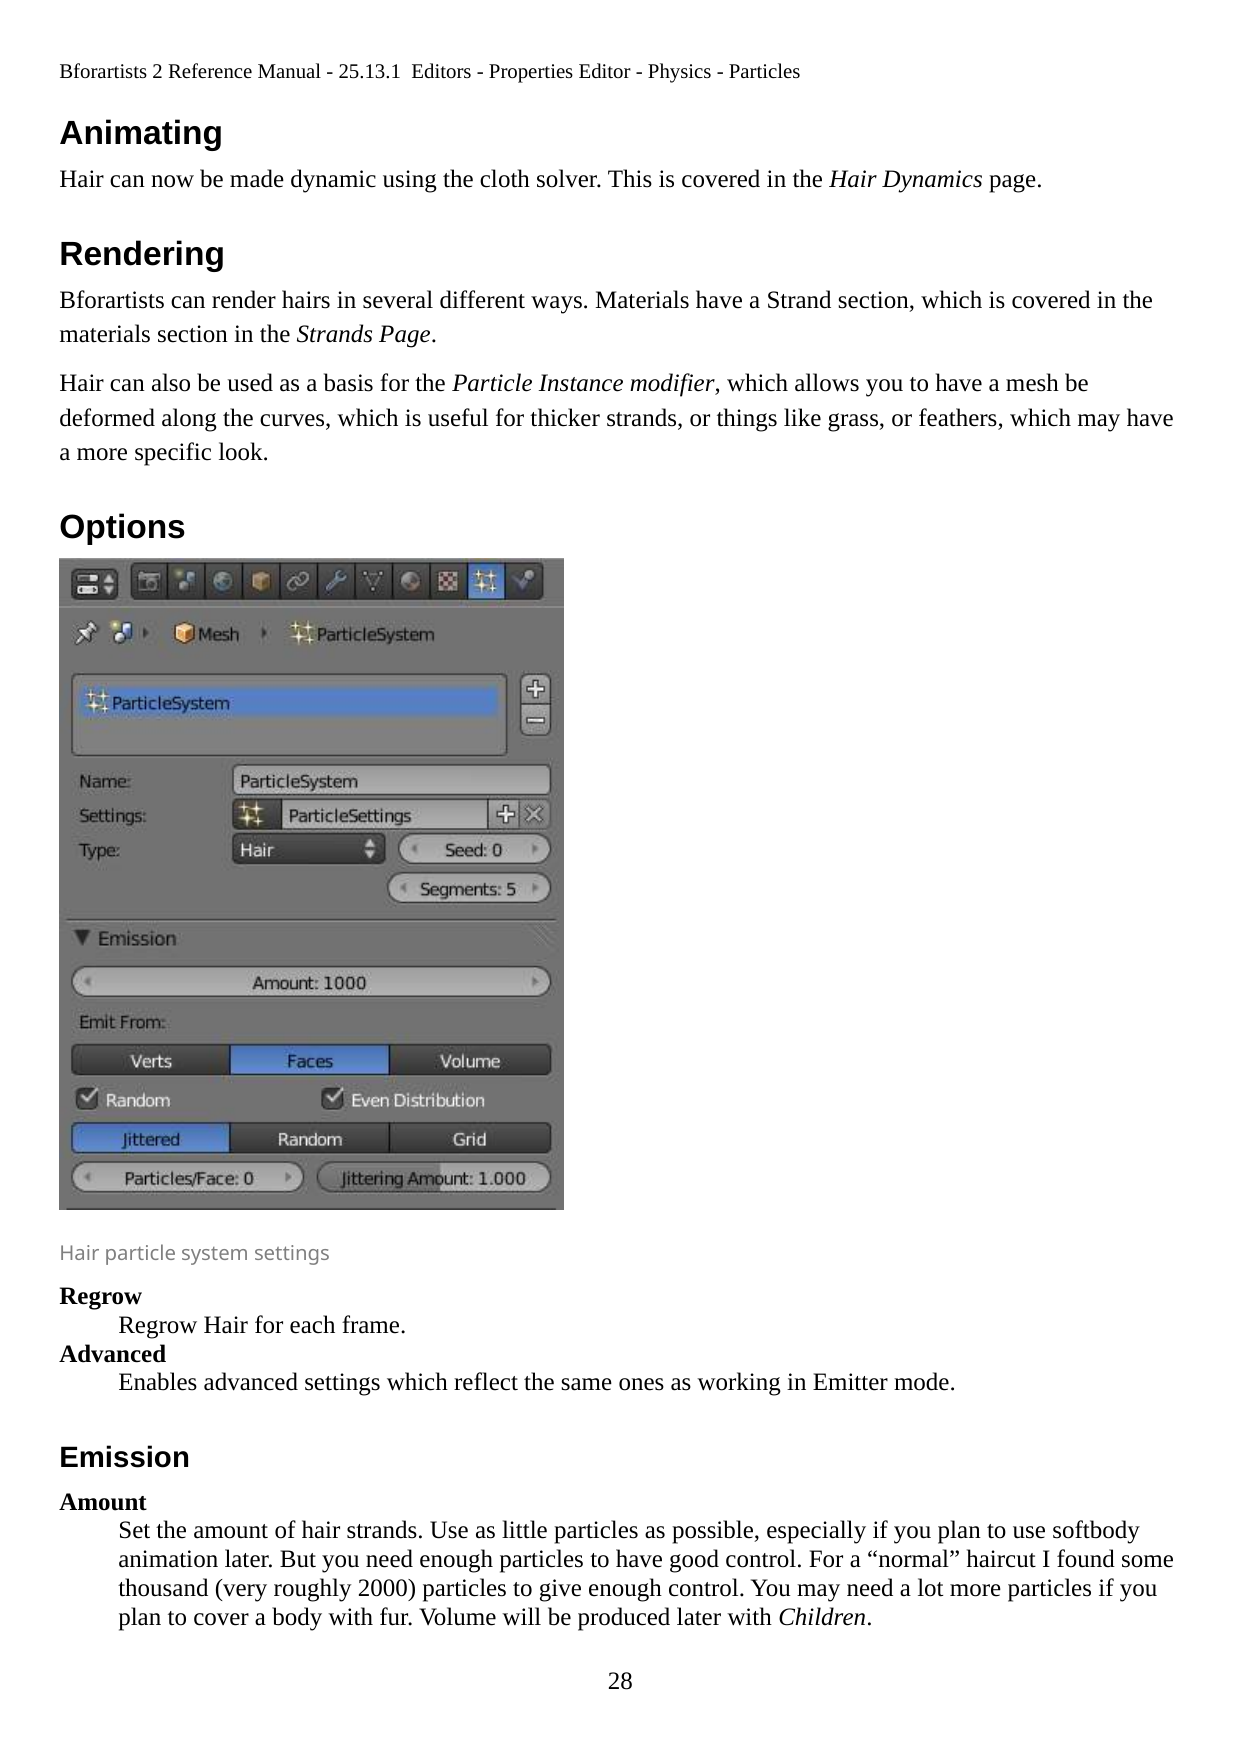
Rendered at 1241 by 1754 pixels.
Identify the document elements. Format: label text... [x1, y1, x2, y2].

picture [59, 558, 564, 1210]
text Hair can also be used as a basis for the Particle Instance modifier, which allows you to have a mesh be deformed along the curves, which is useful for thicker strands, or things like grass, or feathers, which may have a more specific look. [59, 368, 1181, 466]
subtitle Amount [59, 1487, 1181, 1515]
subtitle Options [59, 507, 1181, 546]
list Enables advanced settings which reflect the same ones as working in Emitter mode. [118, 1367, 1181, 1396]
subtitle Rendering [59, 234, 1181, 272]
list Regrow Hair for each frame. [118, 1310, 1181, 1339]
text Hair particle system settings [59, 1235, 1181, 1267]
subtitle Regrow [59, 1281, 1181, 1310]
text Hair can now be made dynamic using the cloth solver. This is covered in the Hair Dynamics page. [59, 164, 1181, 192]
list Set the amount of hair strands. Use as little particles as possible, especially if you plan to use softbody animation later. But you need enough particles to have good control. For a “normal” haircut I found some thousand (very roughly 2000) particles to give enough control. You may need a lot more particles if you plan to cover a body with fur. Volume will be produced later with Children. [118, 1515, 1181, 1630]
subtitle Animating [59, 113, 1181, 151]
subtitle Emission [59, 1440, 1181, 1474]
subtitle Advanced [59, 1339, 1181, 1367]
text Bforartists can render hairs in several different ways. Materials have a Strand section, which is covered in the materials section in the Strands Page. [59, 285, 1181, 348]
